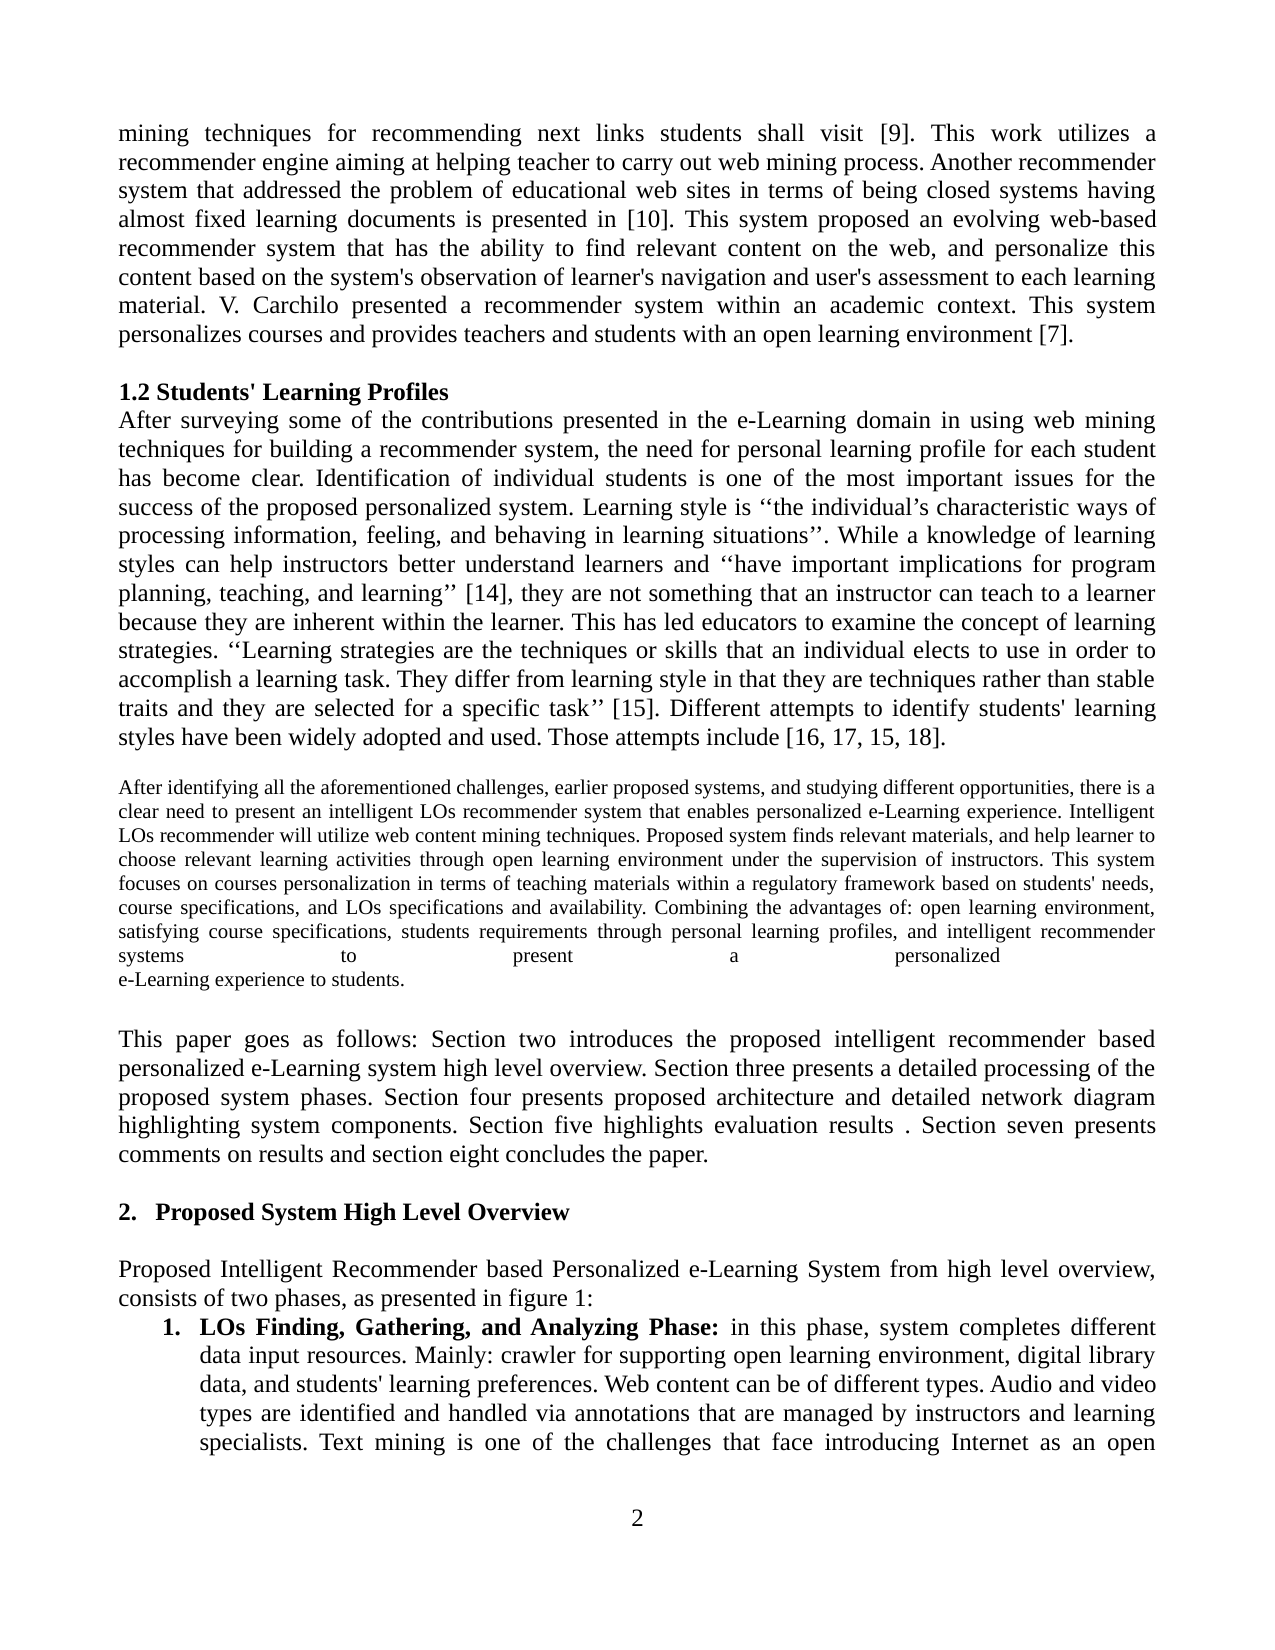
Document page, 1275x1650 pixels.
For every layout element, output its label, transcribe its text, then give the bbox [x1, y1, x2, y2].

list Students' Learning Profiles [119, 377, 1157, 406]
text mining techniques for recommending next links students shall visit [9]. This work utilizes a recommender engine aiming at helping teacher to carry out web mining process. Another recommender system that addressed the problem of educational web sites in terms of being closed systems having almost fixed learning documents is presented in [10]. This system proposed an evolving web-based recommender system that has the ability to find relevant content on the web, and personalize this content based on the system's observation of learner's navigation and user's assessment to each learning material. V. Carchilo presented a recommender system within an academic context. This system personalizes courses and provides teachers and students with an open learning environment [7]. [118, 118, 1157, 348]
text After identifying all the aforementioned challenges, earlier proposed systems, and studying different opportunities, there is a clear need to present an intelligent LOs recommender system that enables personalized e-Learning experience. Intelligent LOs recommender will utilize web content mining techniques. Proposed system finds relevant materials, and help learner to choose relevant learning activities through open learning environment under the supervision of instructors. This system focuses on courses personalization in terms of teaching materials within a regulatory framework based on students' needs, course specifications, and LOs specifications and availability. Combining the advantages of: open learning environment, satisfying course specifications, students requirements through personal learning profiles, and intelligent recommender systems to present a personalized e-Learning experience to students. [118, 775, 1157, 991]
text This paper goes as follows: Section two introduces the proposed intelligent recommender based personalized e-Learning system high level overview. Section three presents a detailed processing of the proposed system phases. Section four presents proposed architecture and detailed network diagram highlighting system components. Section five highlights evaluation results . Section seven presents comments on results and section eight concludes the paper. [118, 1024, 1157, 1168]
list LOs Finding, Gathering, and Analyzing Phase: in this phase, system completes different data input resources. Mainly: crawler for supporting open learning environment, digital library data, and students' learning preferences. Web content can be of different types. Audio and video types are identified and handled via annotations that are managed by instructors and learning specialists. Text mining is one of the challenges that face introducing Internet as an open [162, 1312, 1157, 1456]
list Proposed System High Level Overview [118, 1197, 1157, 1226]
text After surveying some of the contributions presented in the e-Learning domain in using web mining techniques for building a recommender system, the need for personal learning profile for each student has become clear. Identification of individual students is one of the most important issues for the success of the proposed personalized system. Learning style is ‘‘the individual’s characteristic ways of processing information, feeling, and behaving in learning situations’’. While a knowledge of learning styles can help instructors better understand learners and ‘‘have important implications for program planning, teaching, and learning’’ [14], they are not something that an instructor can teach to a learner because they are inherent within the learner. This has led educators to examine the concept of learning strategies. ‘‘Learning strategies are the techniques or skills that an individual elects to use in order to accomplish a learning task. They differ from learning style in that they are techniques rather than stable traits and they are selected for a specific task’’ [15]. Different attempts to identify students' learning styles have been widely adopted and used. Those attempts include [16, 17, 15, 18]. [118, 406, 1157, 751]
text Proposed Intelligent Recommender based Personalized e-Learning System from high level overview, consists of two phases, as presented in figure 1: [118, 1254, 1157, 1312]
